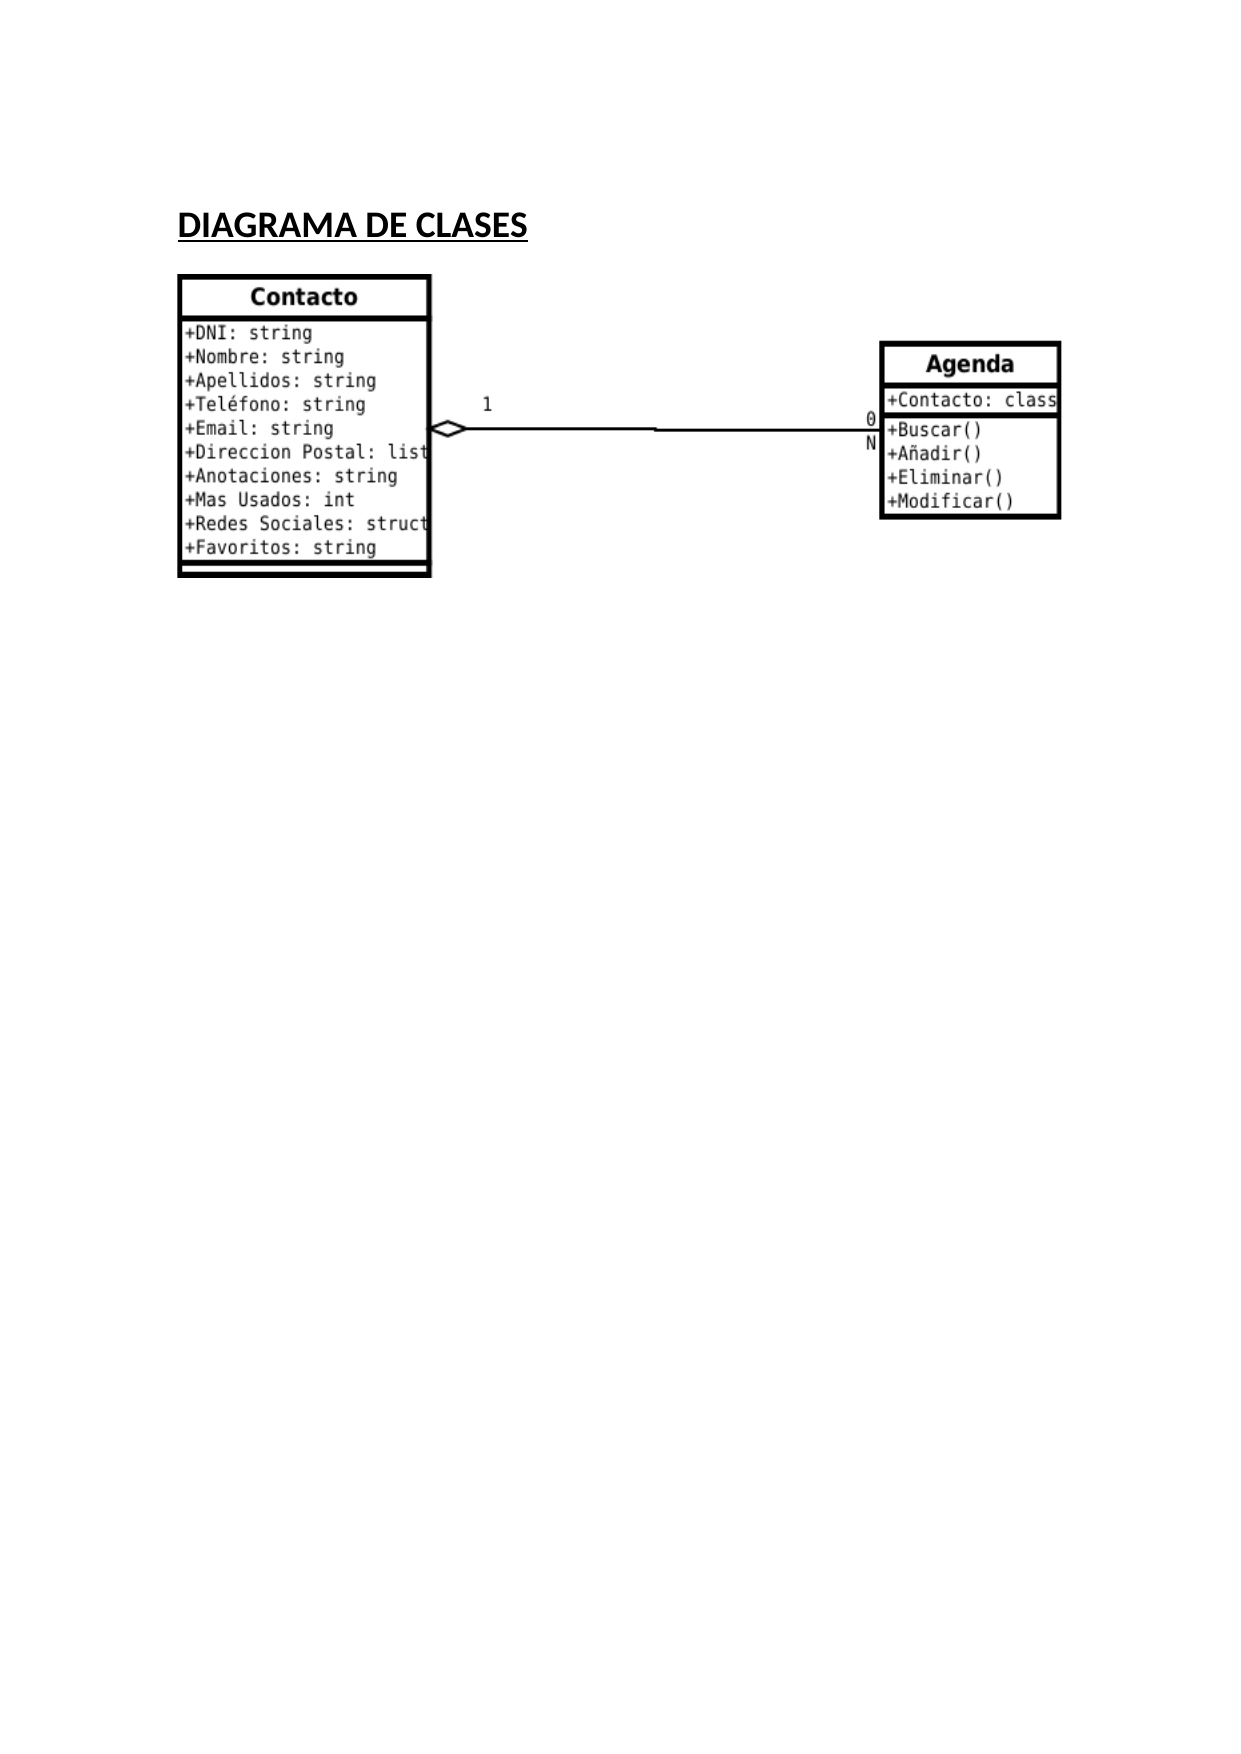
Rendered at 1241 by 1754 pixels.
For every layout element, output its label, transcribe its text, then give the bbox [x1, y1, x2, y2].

text DIAGRAMA DE CLASES [177, 201, 1063, 246]
